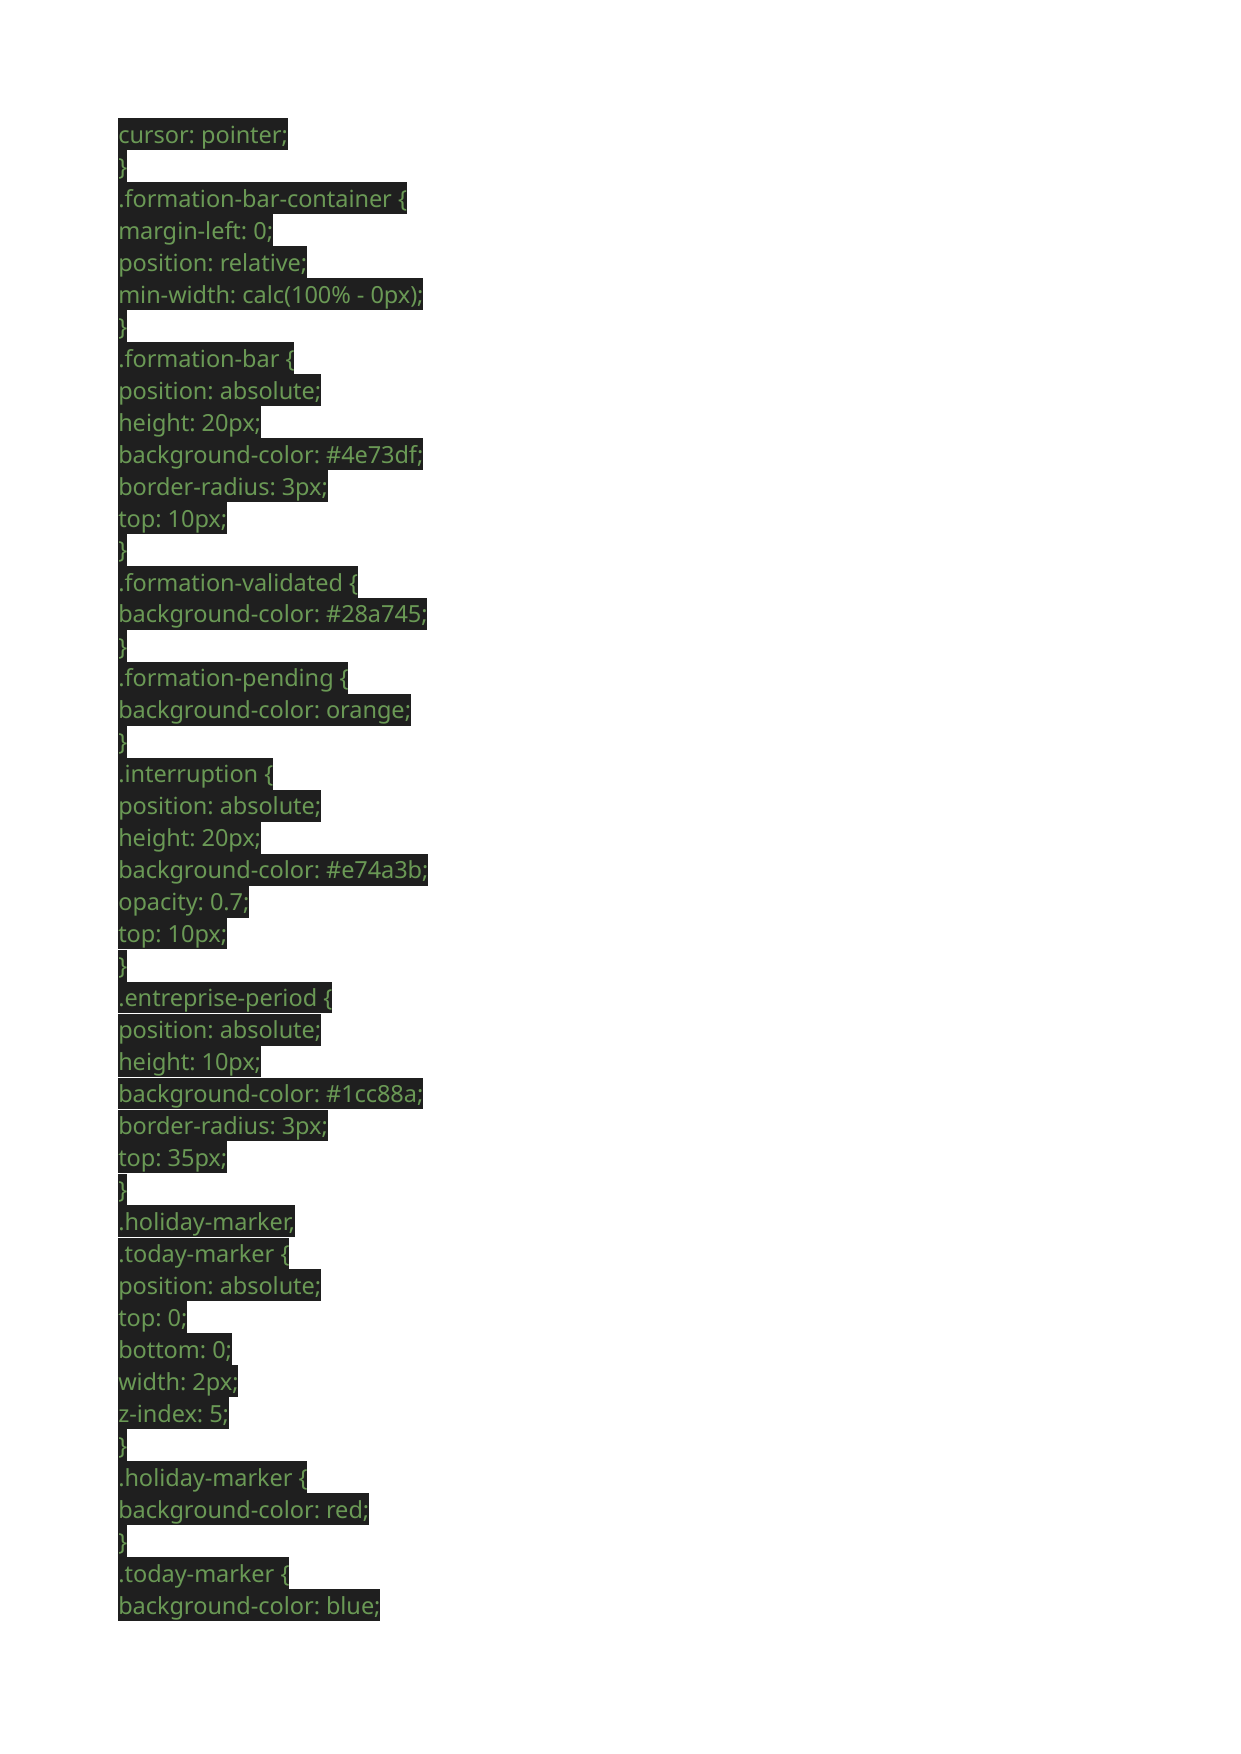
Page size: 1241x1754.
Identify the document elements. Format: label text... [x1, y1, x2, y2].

text top: 0; [118, 1301, 1122, 1333]
text .formation-bar-container { [118, 182, 1122, 214]
text .interruption { [118, 758, 1122, 790]
text background-color: #e74a3b; [118, 854, 1122, 886]
text .formation-pending { [118, 662, 1122, 694]
text height: 20px; [118, 822, 1122, 854]
text height: 10px; [118, 1046, 1122, 1077]
text .today-marker { [118, 1237, 1122, 1269]
text position: absolute; [118, 374, 1122, 406]
text .entreprise-period { [118, 982, 1122, 1013]
text } [118, 949, 1122, 982]
text } [118, 150, 1122, 182]
text width: 2px; [118, 1365, 1122, 1397]
text background-color: blue; [118, 1589, 1122, 1621]
text position: absolute; [118, 1269, 1122, 1301]
text .today-marker { [118, 1557, 1122, 1589]
text height: 20px; [118, 406, 1122, 438]
text position: absolute; [118, 1013, 1122, 1046]
text z-index: 5; [118, 1397, 1122, 1429]
text background-color: #28a745; [118, 598, 1122, 630]
text .holiday-marker { [118, 1461, 1122, 1493]
text bottom: 0; [118, 1333, 1122, 1365]
text } [118, 1525, 1122, 1557]
text top: 10px; [118, 918, 1122, 949]
text position: absolute; [118, 790, 1122, 822]
text } [118, 726, 1122, 758]
text } [118, 630, 1122, 662]
text opacity: 0.7; [118, 886, 1122, 918]
text } [118, 310, 1122, 342]
text border-radius: 3px; [118, 470, 1122, 502]
text min-width: calc(100% - 0px); [118, 278, 1122, 310]
text cursor: pointer; [118, 118, 1122, 150]
text border-radius: 3px; [118, 1109, 1122, 1141]
text position: relative; [118, 246, 1122, 278]
text top: 10px; [118, 502, 1122, 534]
text } [118, 1429, 1122, 1461]
text .holiday-marker, [118, 1205, 1122, 1237]
text .formation-bar { [118, 342, 1122, 374]
text .formation-validated { [118, 566, 1122, 598]
text } [118, 1173, 1122, 1205]
text margin-left: 0; [118, 214, 1122, 246]
text background-color: red; [118, 1493, 1122, 1525]
text background-color: #4e73df; [118, 438, 1122, 470]
text background-color: #1cc88a; [118, 1077, 1122, 1109]
text background-color: orange; [118, 694, 1122, 726]
text top: 35px; [118, 1141, 1122, 1173]
text } [118, 534, 1122, 566]
